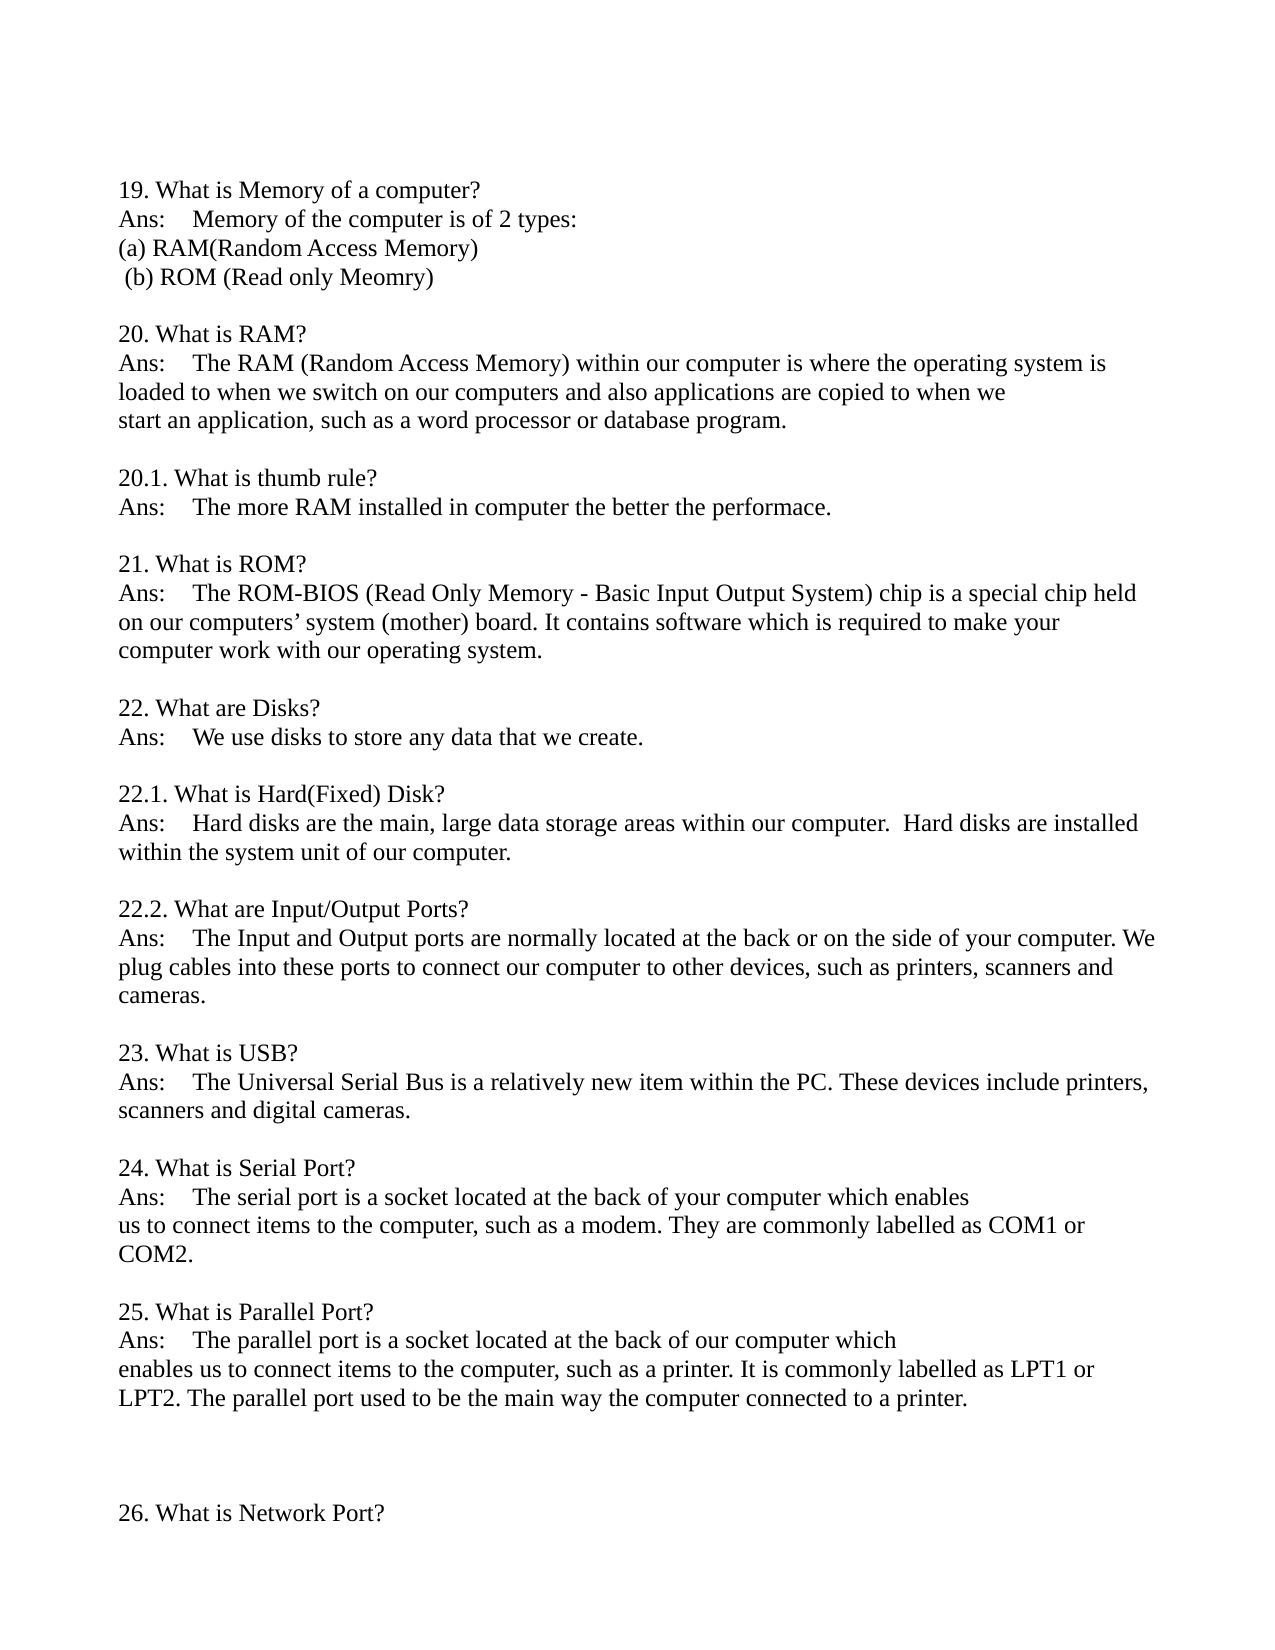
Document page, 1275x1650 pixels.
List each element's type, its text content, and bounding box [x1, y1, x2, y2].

text Ans: The parallel port is a socket located at the back of our computer which [118, 1326, 1157, 1354]
text Ans: The Input and Output ports are normally located at the back or on the side of your computer. We plug cables into these ports to connect our computer to other devices, such as printers, scanners and cameras. [118, 923, 1157, 1009]
text 26. What is Network Port? [118, 1498, 1157, 1527]
text (a) RAM(Random Access Memory) [118, 233, 1157, 262]
text 20. What is RAM? [118, 319, 1157, 348]
text enables us to connect items to the computer, such as a printer. It is commonly labelled as LPT1 or LPT2. The parallel port used to be the main way the computer connected to a printer. [118, 1354, 1157, 1412]
text start an application, such as a word processor or database program. [118, 406, 1157, 434]
text Ans: We use disks to store any data that we create. [118, 722, 1157, 751]
text Ans: Hard disks are the main, large data storage areas within our computer. Hard disks are installed within the system unit of our computer. [118, 808, 1157, 866]
text 20.1. What is thumb rule? [118, 463, 1157, 492]
text Ans: The serial port is a socket located at the back of your computer which enables [118, 1182, 1157, 1211]
text Ans: The more RAM installed in computer the better the performace. [118, 492, 1157, 521]
text 25. What is Parallel Port? [118, 1297, 1157, 1326]
text 19. What is Memory of a computer? [118, 176, 1157, 204]
text Ans: Memory of the computer is of 2 types: [118, 204, 1157, 233]
text 23. What is USB? [118, 1038, 1157, 1067]
text 22. What are Disks? [118, 693, 1157, 722]
text 22.2. What are Input/Output Ports? [118, 894, 1157, 923]
text Ans: The ROM‐BIOS (Read Only Memory ‐ Basic Input Output System) chip is a special chip held on our computers’ system (mother) board. It contains software which is required to make your computer work with our operating system. [118, 578, 1157, 664]
text Ans: The RAM (Random Access Memory) within our computer is where the operating system is loaded to when we switch on our computers and also applications are copied to when we [118, 348, 1157, 406]
text 24. What is Serial Port? [118, 1153, 1157, 1182]
text us to connect items to the computer, such as a modem. They are commonly labelled as COM1 or COM2. [118, 1211, 1157, 1268]
text Ans: The Universal Serial Bus is a relatively new item within the PC. These devices include printers, scanners and digital cameras. [118, 1067, 1157, 1124]
text 21. What is ROM? [118, 549, 1157, 578]
text (b) ROM (Read only Meomry) [118, 262, 1157, 291]
text 22.1. What is Hard(Fixed) Disk? [118, 779, 1157, 808]
